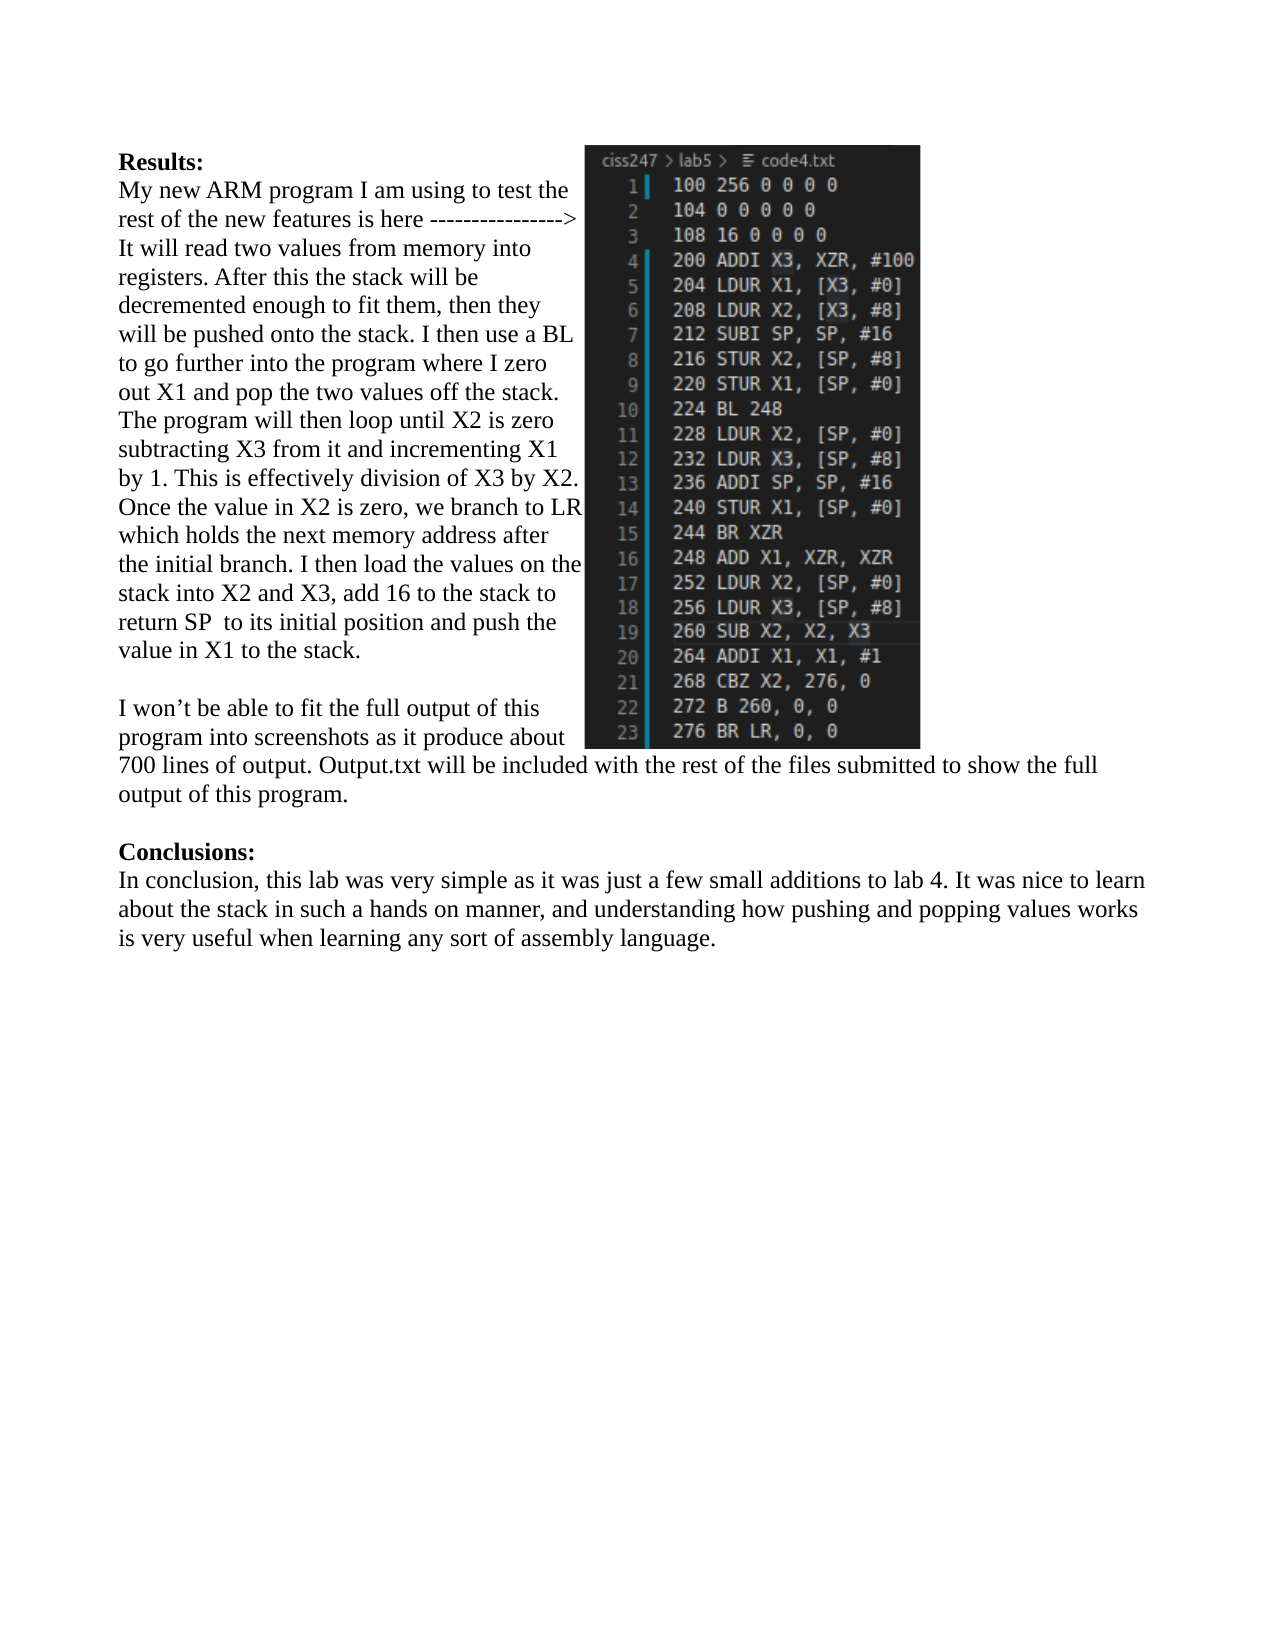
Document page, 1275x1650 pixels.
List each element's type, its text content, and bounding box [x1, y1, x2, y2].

text [921, 492, 1157, 664]
text Results: [118, 147, 584, 176]
text [921, 406, 1157, 492]
text I won’t be able to fit the full output of this program into screenshots as it produce about 700 lines of output. Output.txt will be included with the rest of the files submitted to show the full output of this program. [118, 693, 1157, 808]
text Once the value in X2 is zero, we branch to LR which holds the next memory address after the initial branch. I then load the values on the stack into X2 and X3, add 16 to the stack to return SP to its initial position and push the value in X1 to the stack. [118, 492, 584, 664]
text The program will then loop until X2 is zero subtracting X3 from it and incrementing X1 by 1. This is effectively division of X3 by X2. [118, 406, 584, 492]
picture [584, 145, 921, 749]
text [921, 176, 1157, 233]
text My new ARM program I am using to test the rest of the new features is here ----------------> [118, 176, 584, 233]
text In conclusion, this lab was very simple as it was just a few small additions to lab 4. It was nice to learn about the stack in such a hands on manner, and understanding how pushing and popping values works is very useful when learning any sort of assembly language. [118, 866, 1157, 952]
text Conclusions: [118, 837, 1157, 866]
text [921, 147, 1157, 176]
text It will read two values from memory into registers. After this the stack will be decremented enough to fit them, then they will be pushed onto the stack. I then use a BL to go further into the program where I zero out X1 and pop the two values off the stack. [118, 233, 584, 406]
text [921, 233, 1157, 406]
